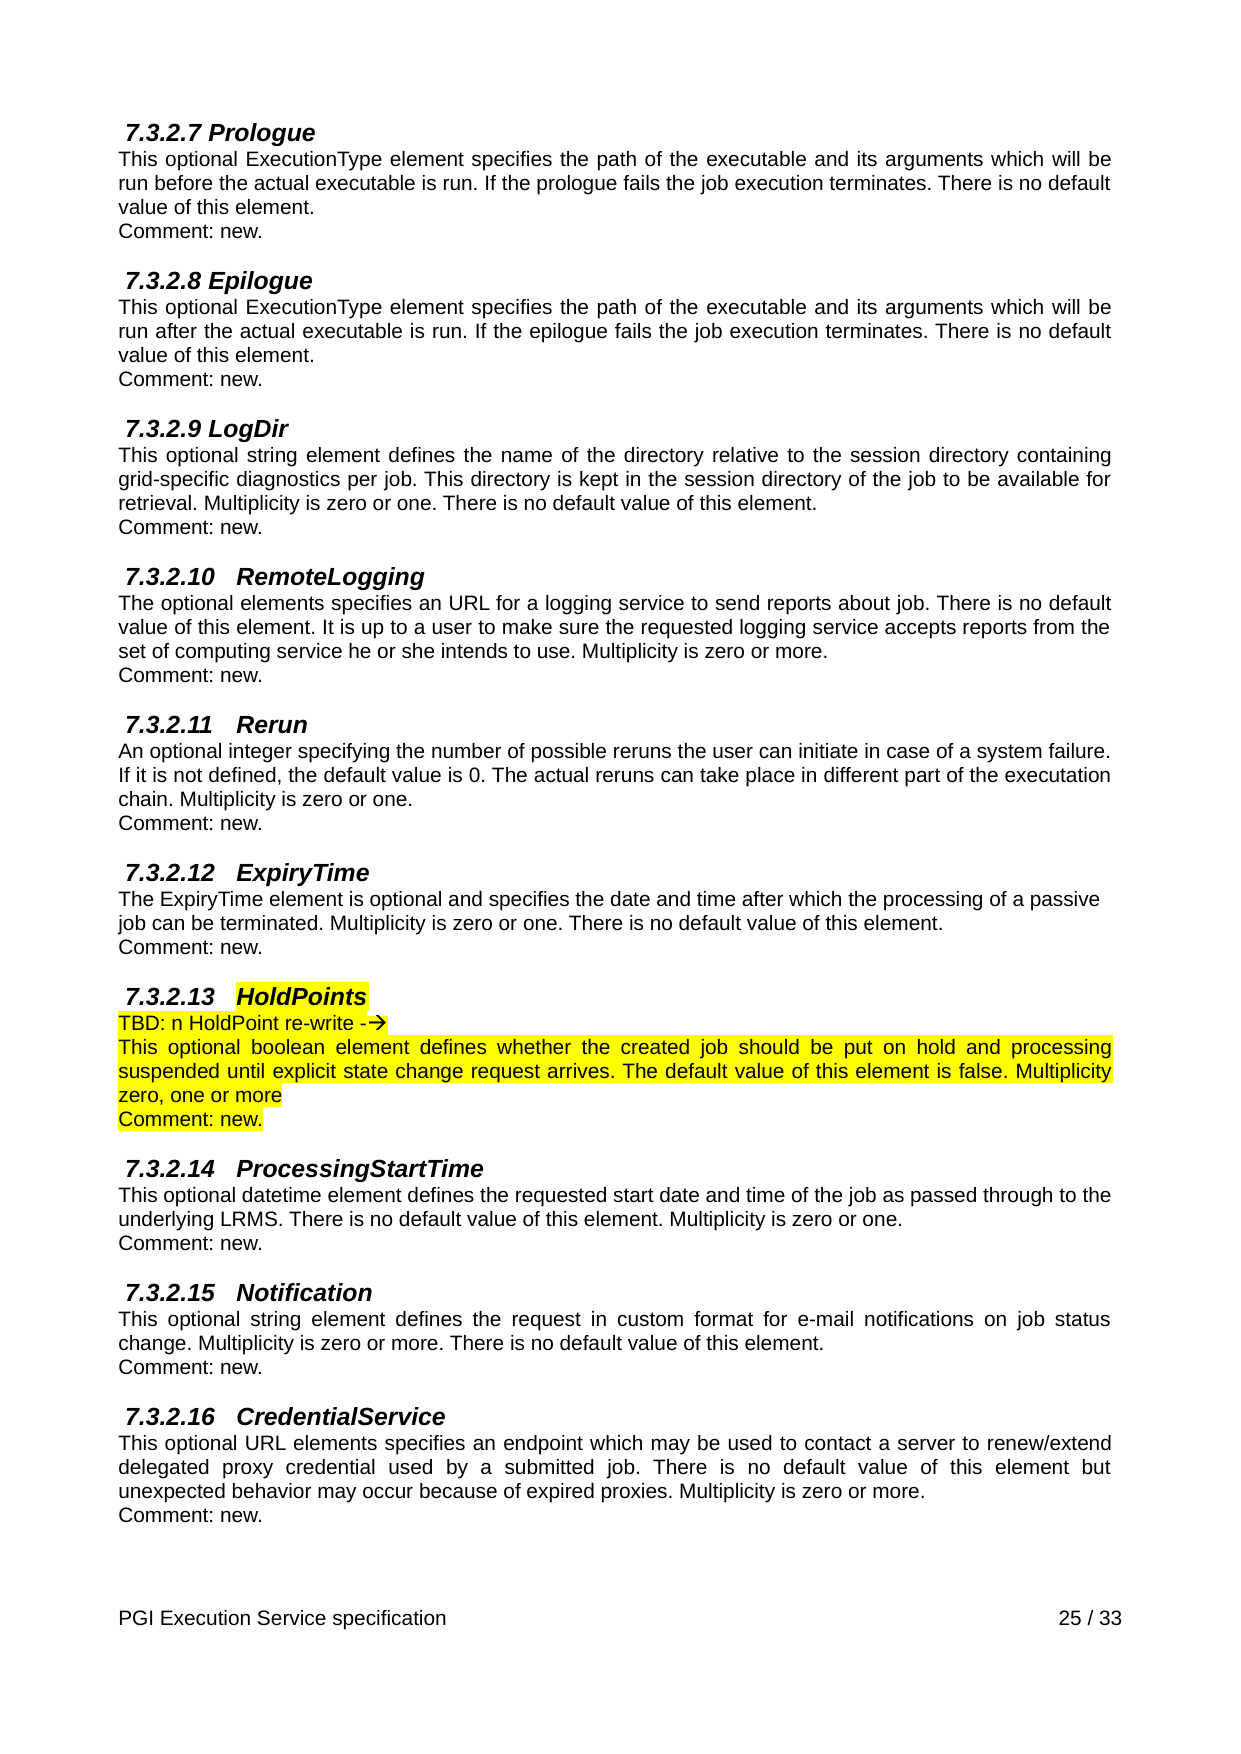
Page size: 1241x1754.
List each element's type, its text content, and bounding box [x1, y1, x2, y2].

subtitle Rerun [118, 710, 1113, 739]
text This optional boolean element defines whether the created job should be put on hold and processing suspended until explicit state change request arrives. The default value of this element is false. Multiplicity zero, one or more [118, 1035, 1113, 1107]
subtitle Epilogue [118, 266, 1113, 295]
text Comment: new. [118, 1355, 1113, 1379]
text The optional elements specifies an URL for a logging service to send reports about job. There is no default value of this element. It is up to a user to make sure the requested logging service accepts reports from the set of computing service he or she intends to use. Multiplicity is zero or more. [118, 591, 1113, 663]
text This optional ExecutionType element specifies the path of the executable and its arguments which will be run before the actual executable is run. If the prologue fails the job execution terminates. There is no default value of this element. [118, 147, 1113, 218]
text Comment: new. [118, 663, 1113, 687]
subtitle CredentialService [118, 1402, 1113, 1431]
text This optional string element defines the request in custom format for e-mail notifications on job status change. Multiplicity is zero or more. There is no default value of this element. [118, 1307, 1113, 1355]
text An optional integer specifying the number of possible reruns the user can initiate in case of a system failure. If it is not defined, the default value is 0. The actual reruns can take place in different part of the executation chain. Multiplicity is zero or one. [118, 739, 1113, 811]
subtitle ExpiryTime [118, 858, 1113, 887]
text Comment: new. [118, 1503, 1113, 1527]
subtitle HoldPoints [118, 982, 1113, 1011]
text This optional URL elements specifies an endpoint which may be used to contact a server to renew/extend delegated proxy credential used by a submitted job. There is no default value of this element but unexpected behavior may occur because of expired proxies. Multiplicity is zero or more. [118, 1431, 1113, 1503]
text Comment: new. [118, 514, 1113, 538]
text This optional ExecutionType element specifies the path of the executable and its arguments which will be run after the actual executable is run. If the epilogue fails the job execution terminates. There is no default value of this element. [118, 295, 1113, 367]
text Comment: new. [118, 1107, 1113, 1131]
text Comment: new. [118, 218, 1113, 242]
text Comment: new. [118, 367, 1113, 391]
subtitle RemoteLogging [118, 562, 1113, 591]
subtitle Notification [118, 1278, 1113, 1307]
subtitle Prologue [118, 118, 1113, 147]
text Comment: new. [118, 811, 1113, 834]
subtitle LogDir [118, 414, 1113, 443]
text Comment: new. [118, 1231, 1113, 1255]
text This optional datetime element defines the requested start date and time of the job as passed through to the underlying LRMS. There is no default value of this element. Multiplicity is zero or one. [118, 1183, 1113, 1231]
text The ExpiryTime element is optional and specifies the date and time after which the processing of a passive job can be terminated. Multiplicity is zero or one. There is no default value of this element. [118, 887, 1113, 935]
text Comment: new. [118, 935, 1113, 959]
text This optional string element defines the name of the directory relative to the session directory containing grid-specific diagnostics per job. This directory is kept in the session directory of the job to be available for retrieval. Multiplicity is zero or one. There is no default value of this element. [118, 443, 1113, 514]
text TBD: n HoldPoint re-write - [118, 1011, 1113, 1035]
subtitle ProcessingStartTime [118, 1154, 1113, 1183]
